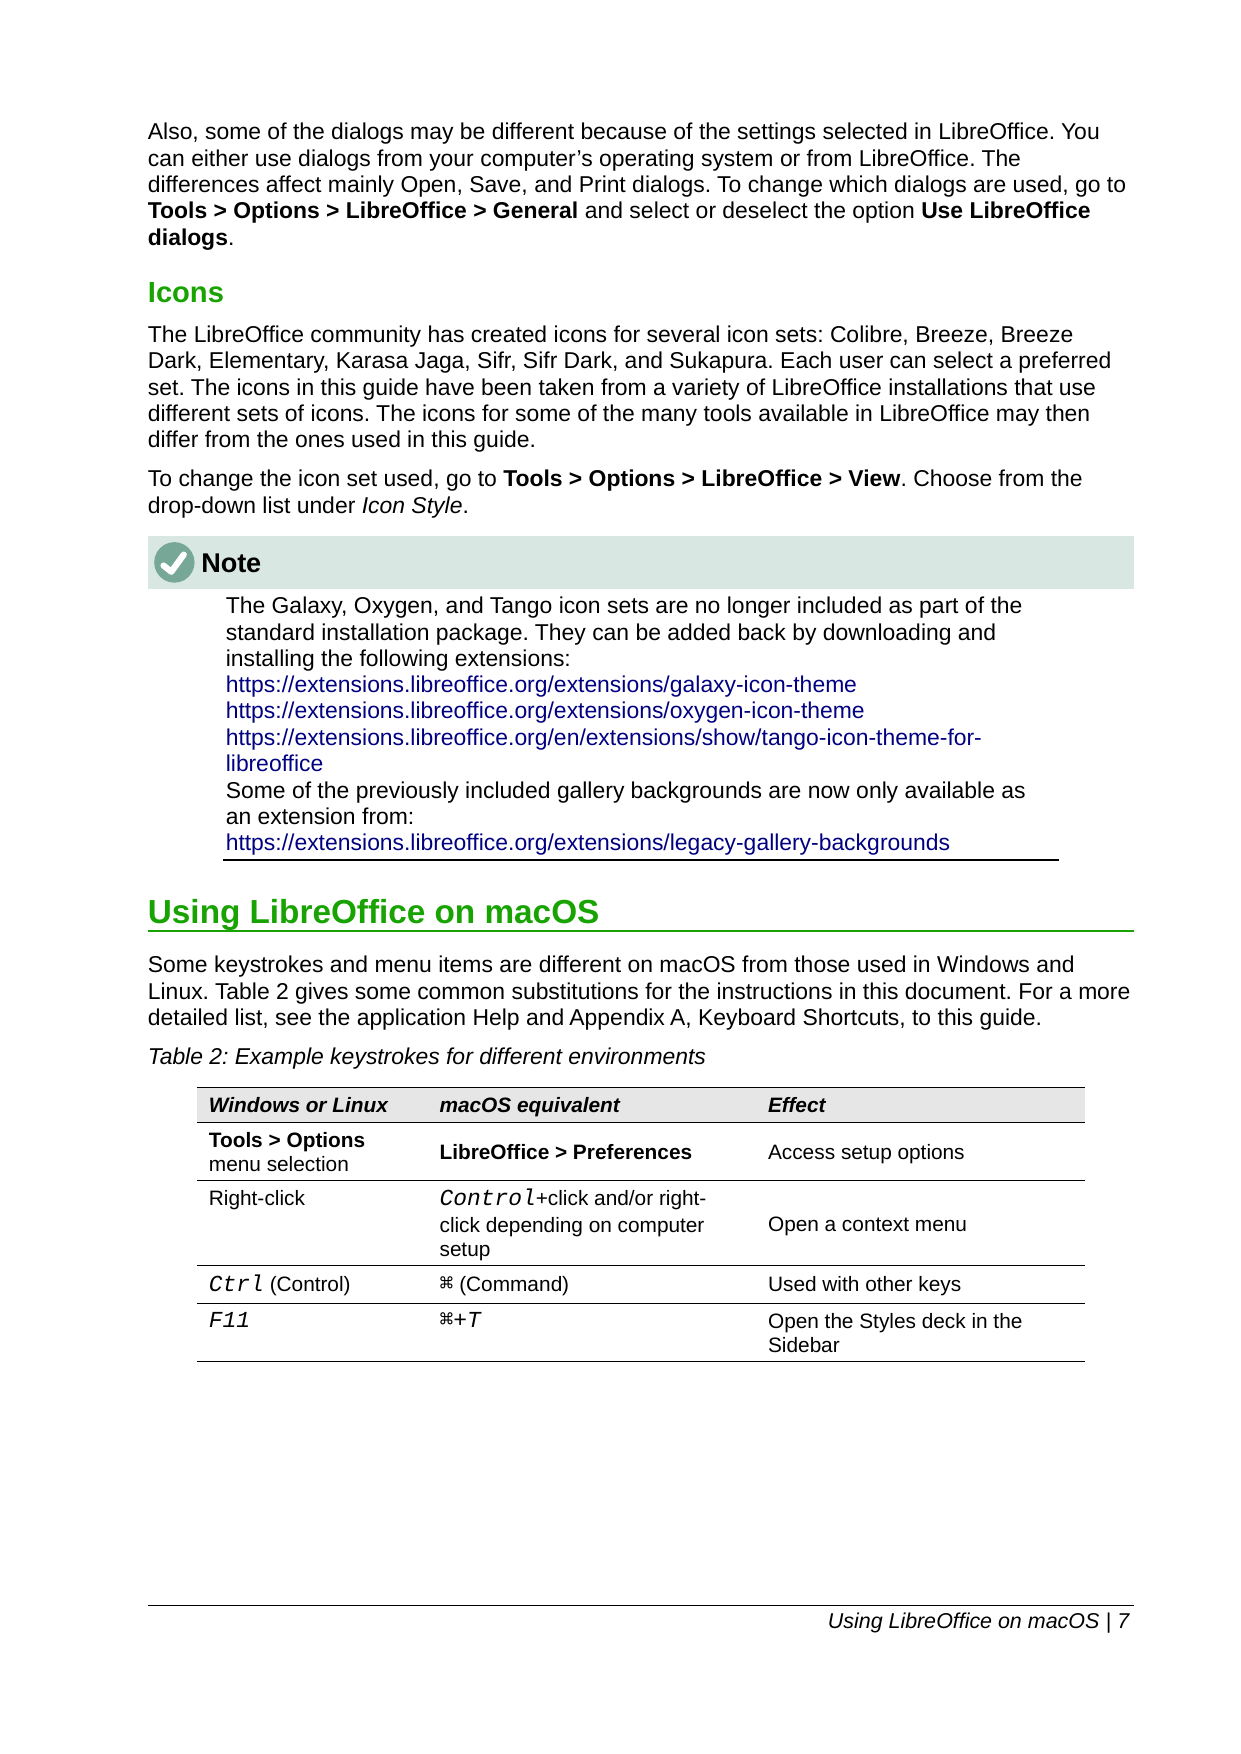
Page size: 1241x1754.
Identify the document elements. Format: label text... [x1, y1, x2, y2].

subtitle Using LibreOffice on macOS [148, 892, 1134, 930]
table_header Effect [756, 1088, 1085, 1122]
table_cell ⌘ (Command) [428, 1266, 756, 1302]
text Also, some of the dialogs may be different because of the settings selected in LibreOffice. You can either use dialogs from your computer’s operating system or from LibreOffice. The differences affect mainly Open, Save, and Print dialogs. To change which dialogs are used, go to Tools > Options > LibreOffice > General and select or deselect the option Use LibreOffice dialogs. [148, 118, 1134, 250]
table_cell Control+click and/or right-click depending on computer setup [428, 1181, 756, 1265]
table_cell ⌘+T [428, 1304, 756, 1361]
table_cell Access setup options [756, 1123, 1085, 1180]
table_cell Open the Styles deck in the Sidebar [756, 1304, 1085, 1361]
text Some keystrokes and menu items are different on macOS from those used in Windows and Linux. Table 2 gives some common substitutions for the instructions in this document. For a more detailed list, see the application Help and Appendix A, Keyboard Shortcuts, to this guide. [148, 951, 1134, 1030]
table_cell Ctrl (Control) [197, 1266, 428, 1302]
table_cell Right-click [197, 1181, 428, 1265]
table_cell Open a context menu [756, 1181, 1085, 1265]
table_cell Used with other keys [756, 1266, 1085, 1302]
table_header Windows or Linux [197, 1088, 428, 1122]
text The LibreOffice community has created icons for several icon sets: Colibre, Breeze, Breeze Dark, Elementary, Karasa Jaga, Sifr, Sifr Dark, and Sukapura. Each user can select a preferred set. The icons in this guide have been taken from a variety of LibreOffice installations that use different sets of icons. The icons for some of the many tools available in LibreOffice may then differ from the ones used in this guide. [148, 321, 1134, 453]
text The Galaxy, Oxygen, and Tango icon sets are no longer included as part of the standard installation package. They can be added back by downloading and installing the following extensions: https://extensions.libreoffice.org/extensions/galaxy-icon-theme https://extensions.libreoffice.org/extensions/oxygen-icon-theme https://extensions.libreoffice.org/en/extensions/show/tango-icon-theme-for-libreoffice Some of the previously included gallery backgrounds are now only available as an extension from: https://extensions.libreoffice.org/extensions/legacy-gallery-backgrounds [223, 589, 1059, 859]
table_cell F11 [197, 1304, 428, 1361]
table_cell Tools > Options menu selection [197, 1123, 428, 1180]
subtitle Icons [148, 275, 1134, 308]
text To change the icon set used, go to Tools > Options > LibreOffice > View. Choose from the drop-down list under Icon Style. [148, 465, 1134, 518]
table_header macOS equivalent [428, 1088, 756, 1122]
text Table 2: Example keystrokes for different environments [148, 1043, 1134, 1069]
subtitle Note [148, 536, 1134, 589]
table_cell LibreOffice > Preferences [428, 1123, 756, 1180]
